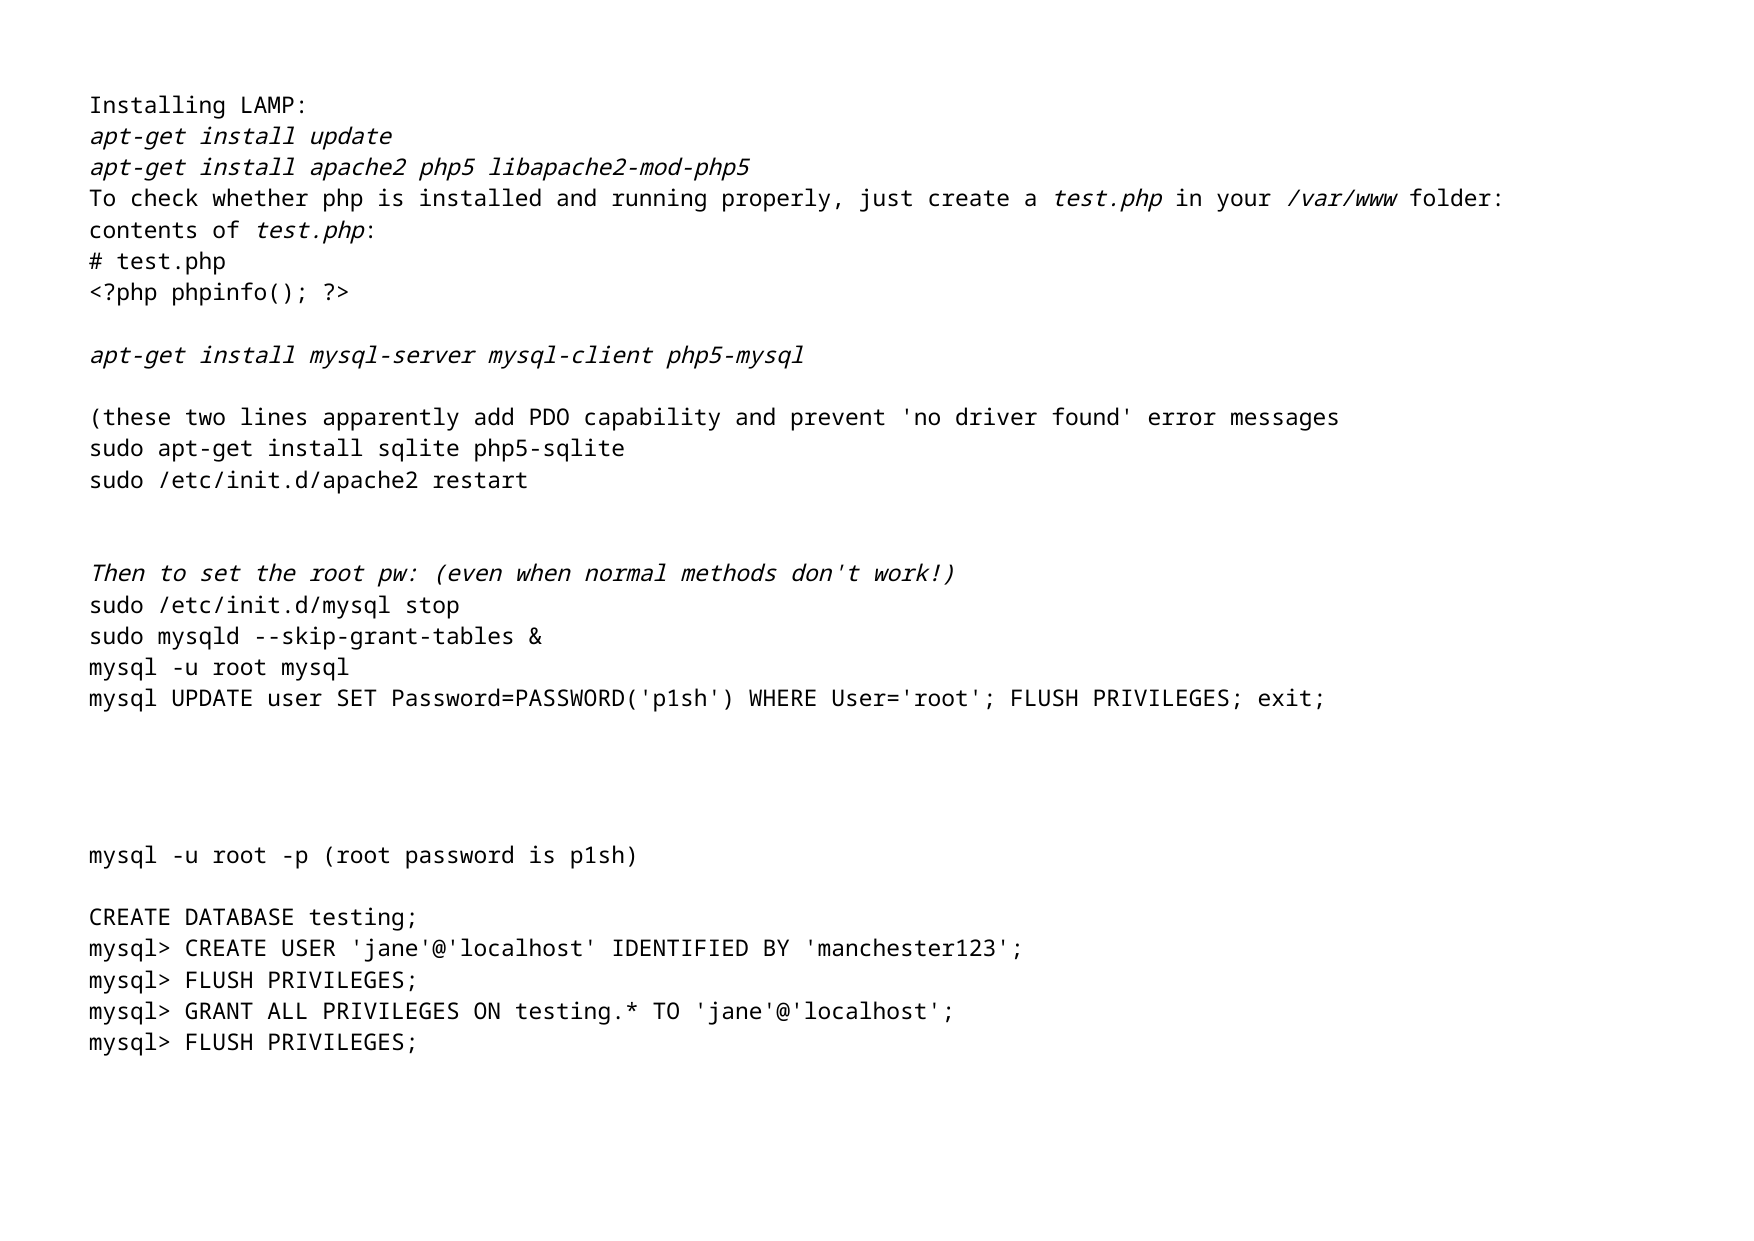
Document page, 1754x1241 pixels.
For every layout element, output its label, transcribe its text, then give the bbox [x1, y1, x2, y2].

text # test.php [88, 245, 1665, 276]
text mysql -u root mysql [88, 651, 1665, 682]
text apt-get install mysql-server mysql-client php5-mysql [88, 338, 1665, 370]
text <?php phpinfo(); ?> [88, 276, 1665, 307]
text mysql> CREATE USER 'jane'@'localhost' IDENTIFIED BY 'manchester123'; [88, 932, 1665, 963]
text apt-get install apache2 php5 libapache2-mod-php5 [88, 151, 1665, 182]
text mysql> FLUSH PRIVILEGES; [88, 963, 1665, 995]
text apt-get install update [88, 120, 1665, 151]
text mysql -u root -p (root password is p1sh) [88, 838, 1665, 870]
text mysql UPDATE user SET Password=PASSWORD('p1sh') WHERE User='root'; FLUSH PRIVILEGES; exit; [88, 682, 1665, 713]
text sudo /etc/init.d/apache2 restart [88, 463, 1665, 495]
text sudo apt-get install sqlite php5-sqlite [88, 432, 1665, 463]
text contents of test.php: [88, 213, 1665, 245]
text Then to set the root pw: (even when normal methods don't work!) [88, 557, 1665, 588]
text Installing LAMP: [88, 88, 1665, 120]
text CREATE DATABASE testing; [88, 901, 1665, 932]
text mysql> GRANT ALL PRIVILEGES ON testing.* TO 'jane'@'localhost'; [88, 995, 1665, 1026]
text sudo /etc/init.d/mysql stop [88, 588, 1665, 620]
text To check whether php is installed and running properly, just create a test.php in your /var/www folder: [88, 182, 1665, 213]
text sudo mysqld --skip-grant-tables & [88, 620, 1665, 651]
text (these two lines apparently add PDO capability and prevent 'no driver found' error messages [88, 401, 1665, 432]
text mysql> FLUSH PRIVILEGES; [88, 1026, 1665, 1057]
